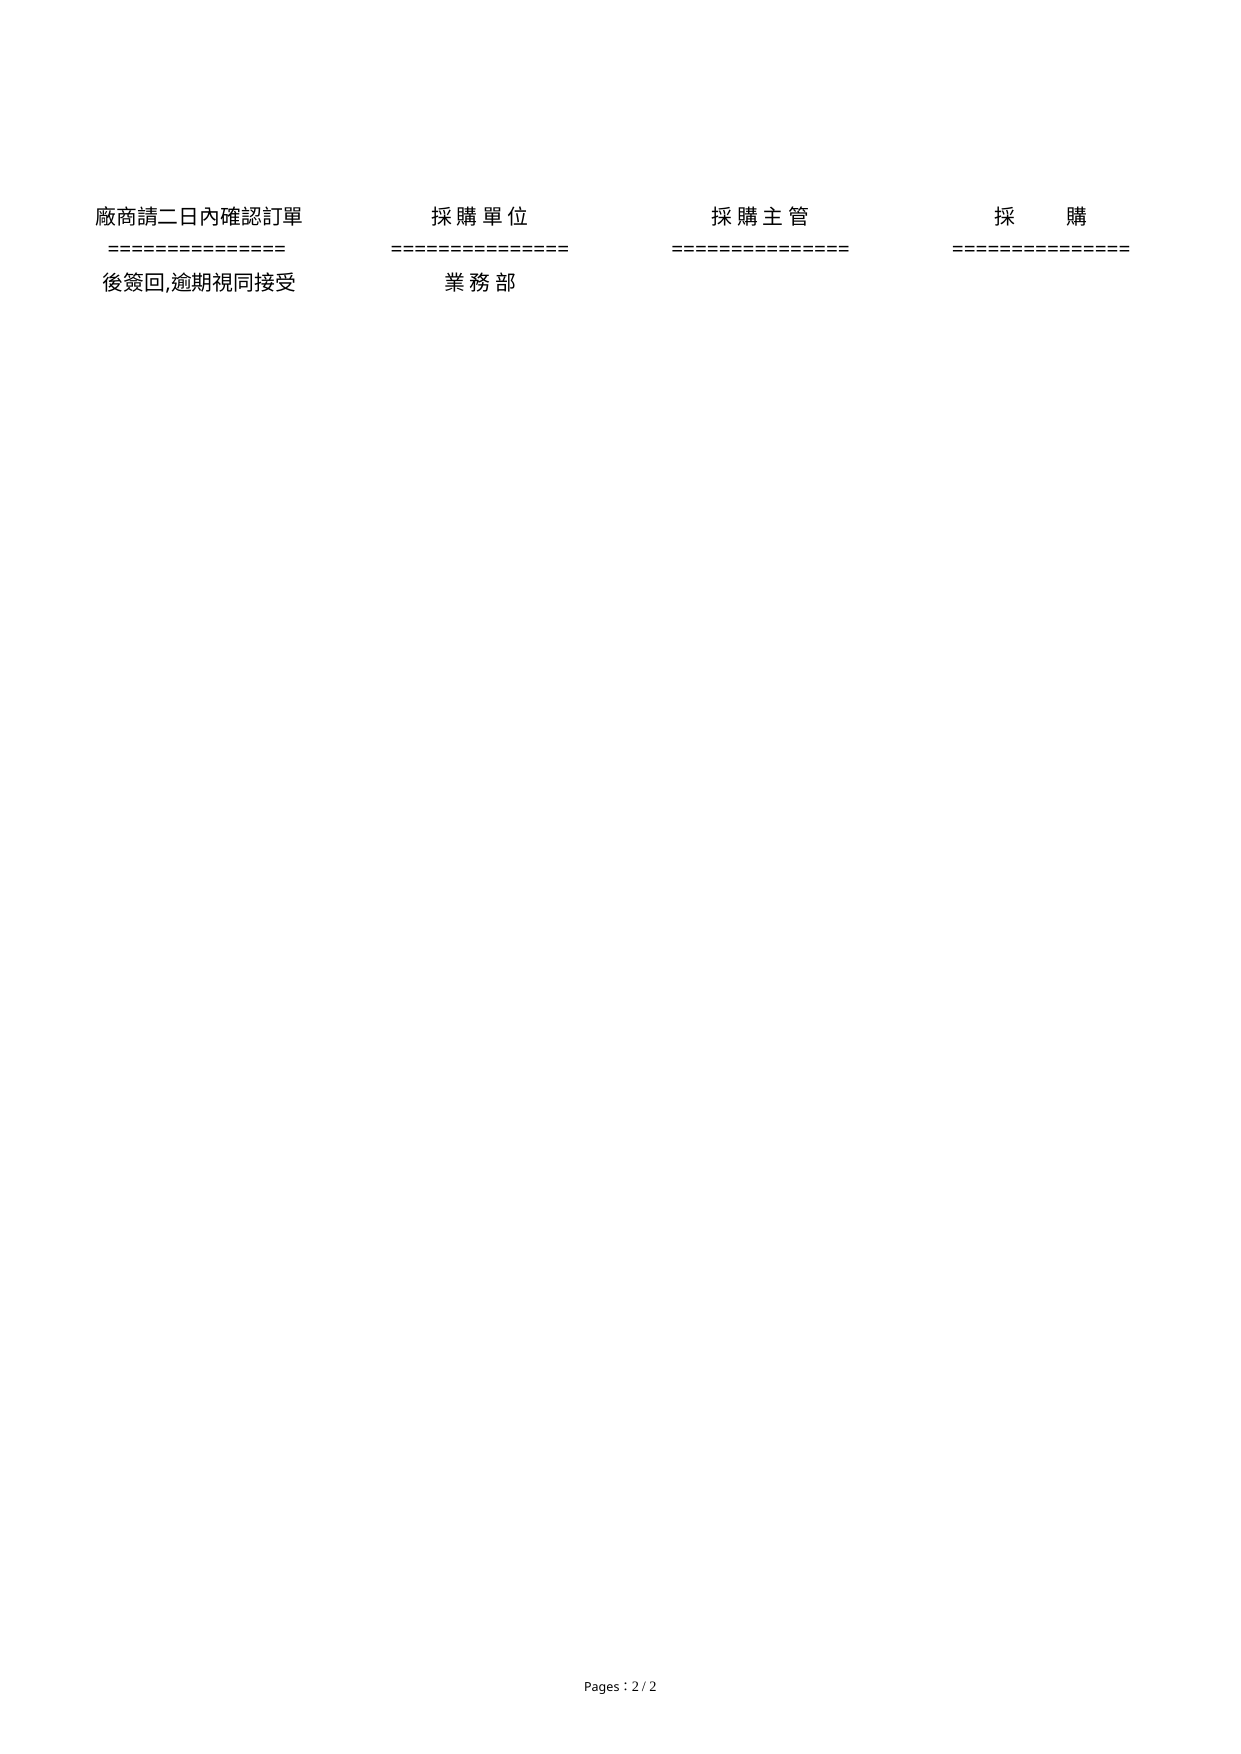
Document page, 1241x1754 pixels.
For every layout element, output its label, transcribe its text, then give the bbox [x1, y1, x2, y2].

table_cell 業 務 部 [340, 266, 620, 300]
table_cell [620, 266, 901, 300]
table_cell =============== [59, 234, 339, 266]
table_header 採 購 單 位 [340, 200, 620, 234]
table_cell =============== [901, 234, 1181, 266]
table_cell 後簽回,逾期視同接受 [59, 266, 339, 300]
table_header 採 購 [901, 200, 1181, 234]
table_cell =============== [620, 234, 901, 266]
table_cell [901, 266, 1181, 300]
table_header 廠商請二日內確認訂單 [59, 200, 339, 234]
table_header 採 購 主 管 [620, 200, 901, 234]
table_cell =============== [340, 234, 620, 266]
